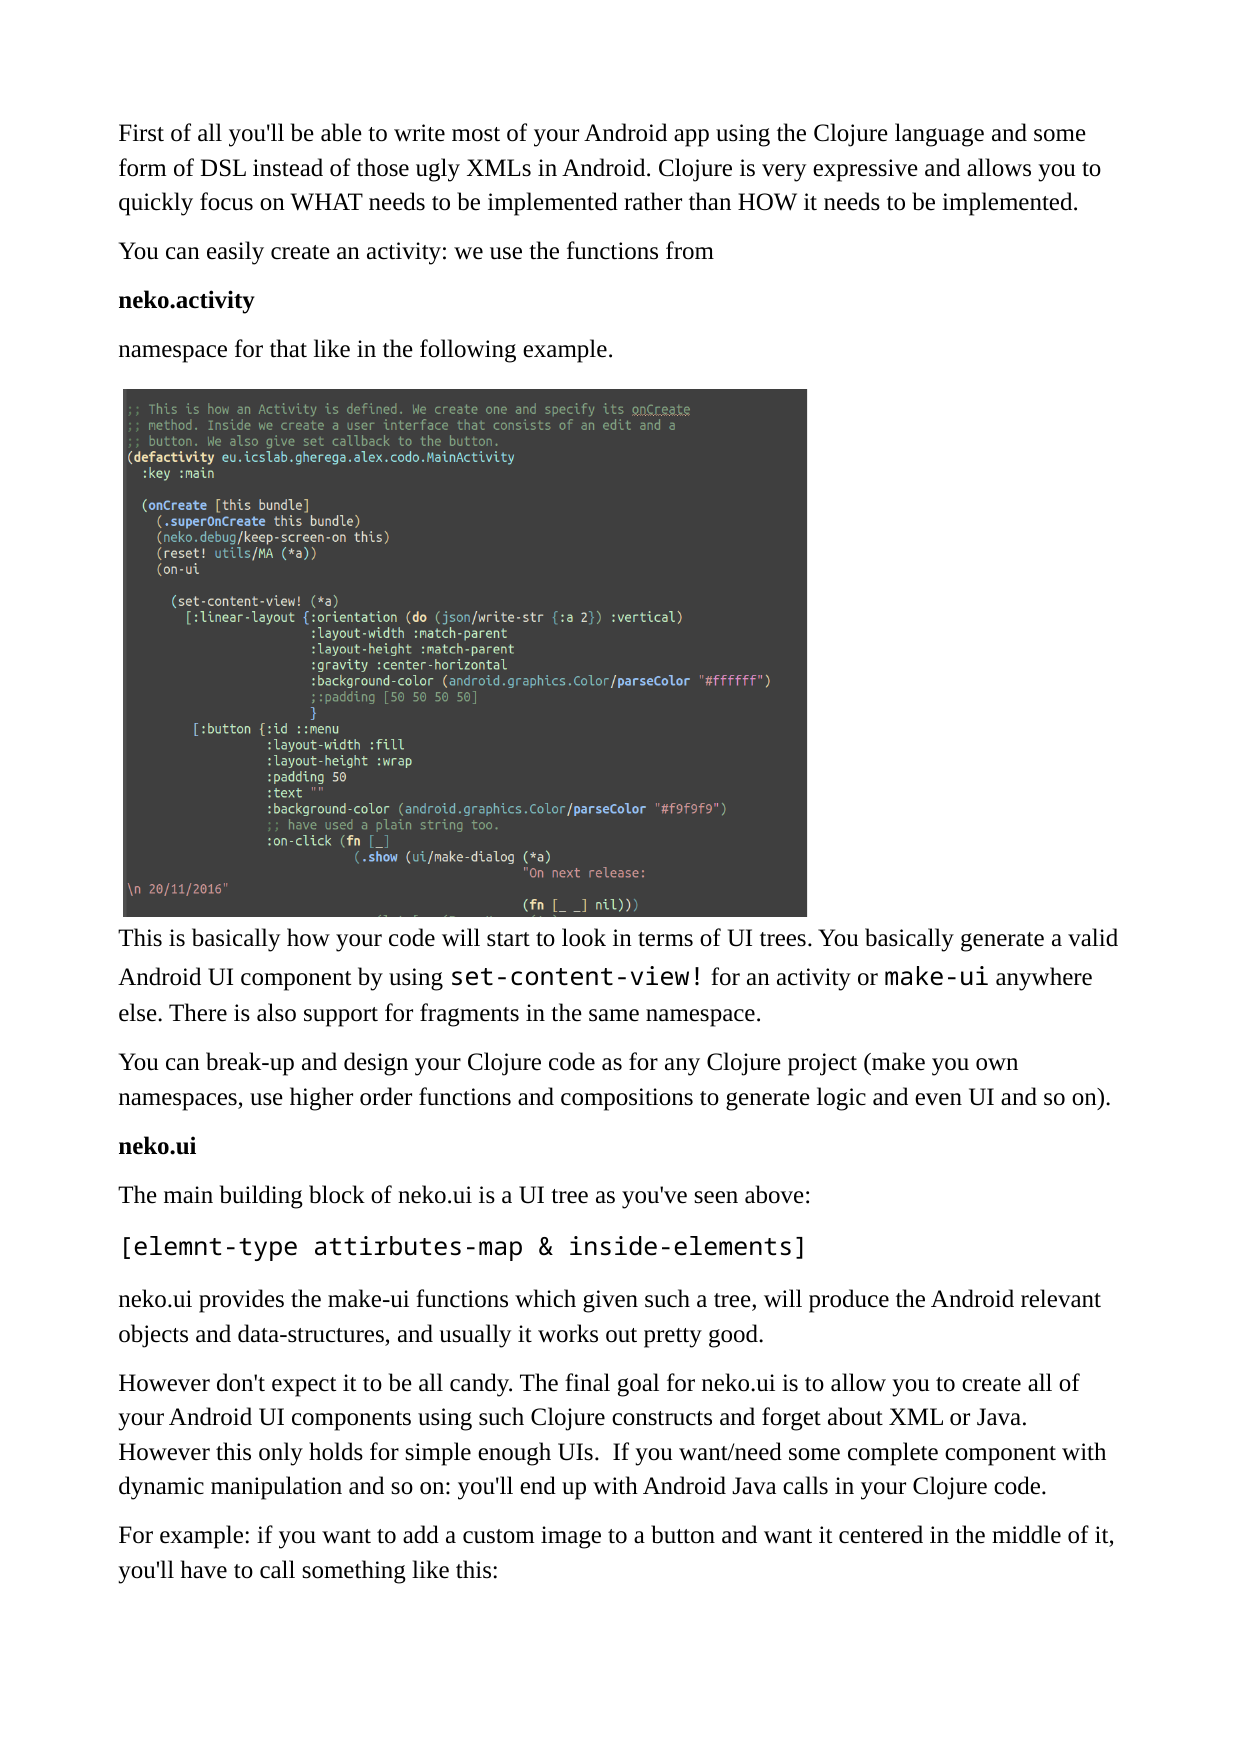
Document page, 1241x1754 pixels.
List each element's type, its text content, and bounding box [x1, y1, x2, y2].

text However don't expect it to be all candy. The final goal for neko.ui is to allow you to create all of your Android UI components using such Clojure constructs and forget about XML or Java. However this only holds for simple enough UIs. If you want/need some complete component with dynamic manipulation and so on: you'll end up with Android Java calls in your Clojure code. [118, 1368, 1122, 1500]
text neko.ui [118, 1131, 1122, 1160]
text For example: if you want to add a custom image to a button and want it centered in the middle of it, you'll have to call something like this: [118, 1521, 1122, 1584]
text This is basically how your code will start to look in terms of UI trees. You basically generate a valid Android UI component by using set-content-view! for an activity or make-ui anywhere else. There is also support for fragments in the same namespace. [118, 923, 1122, 1027]
text You can break-up and design your Clojure code as for any Clojure project (make you own namespaces, use higher order functions and compositions to generate logic and even UI and so on). [118, 1047, 1122, 1111]
text neko.activity [118, 285, 1122, 314]
text You can easily create an activity: we use the functions from [118, 236, 1122, 265]
text namespace for that like in the following example. [118, 334, 1122, 363]
picture [123, 389, 808, 917]
text [elemnt-type attirbutes-map & inside-elements] [118, 1229, 1122, 1263]
text neko.ui provides the make-ui functions which given such a tree, will produce the Android relevant objects and data-structures, and usually it works out pretty good. [118, 1284, 1122, 1348]
text The main building block of neko.ui is a UI tree as you've seen above: [118, 1180, 1122, 1209]
text First of all you'll be able to write most of your Android app using the Clojure language and some form of DSL instead of those ugly XMLs in Android. Clojure is very expressive and allows you to quickly focus on WHAT needs to be implemented rather than HOW it needs to be implemented. [118, 118, 1122, 216]
